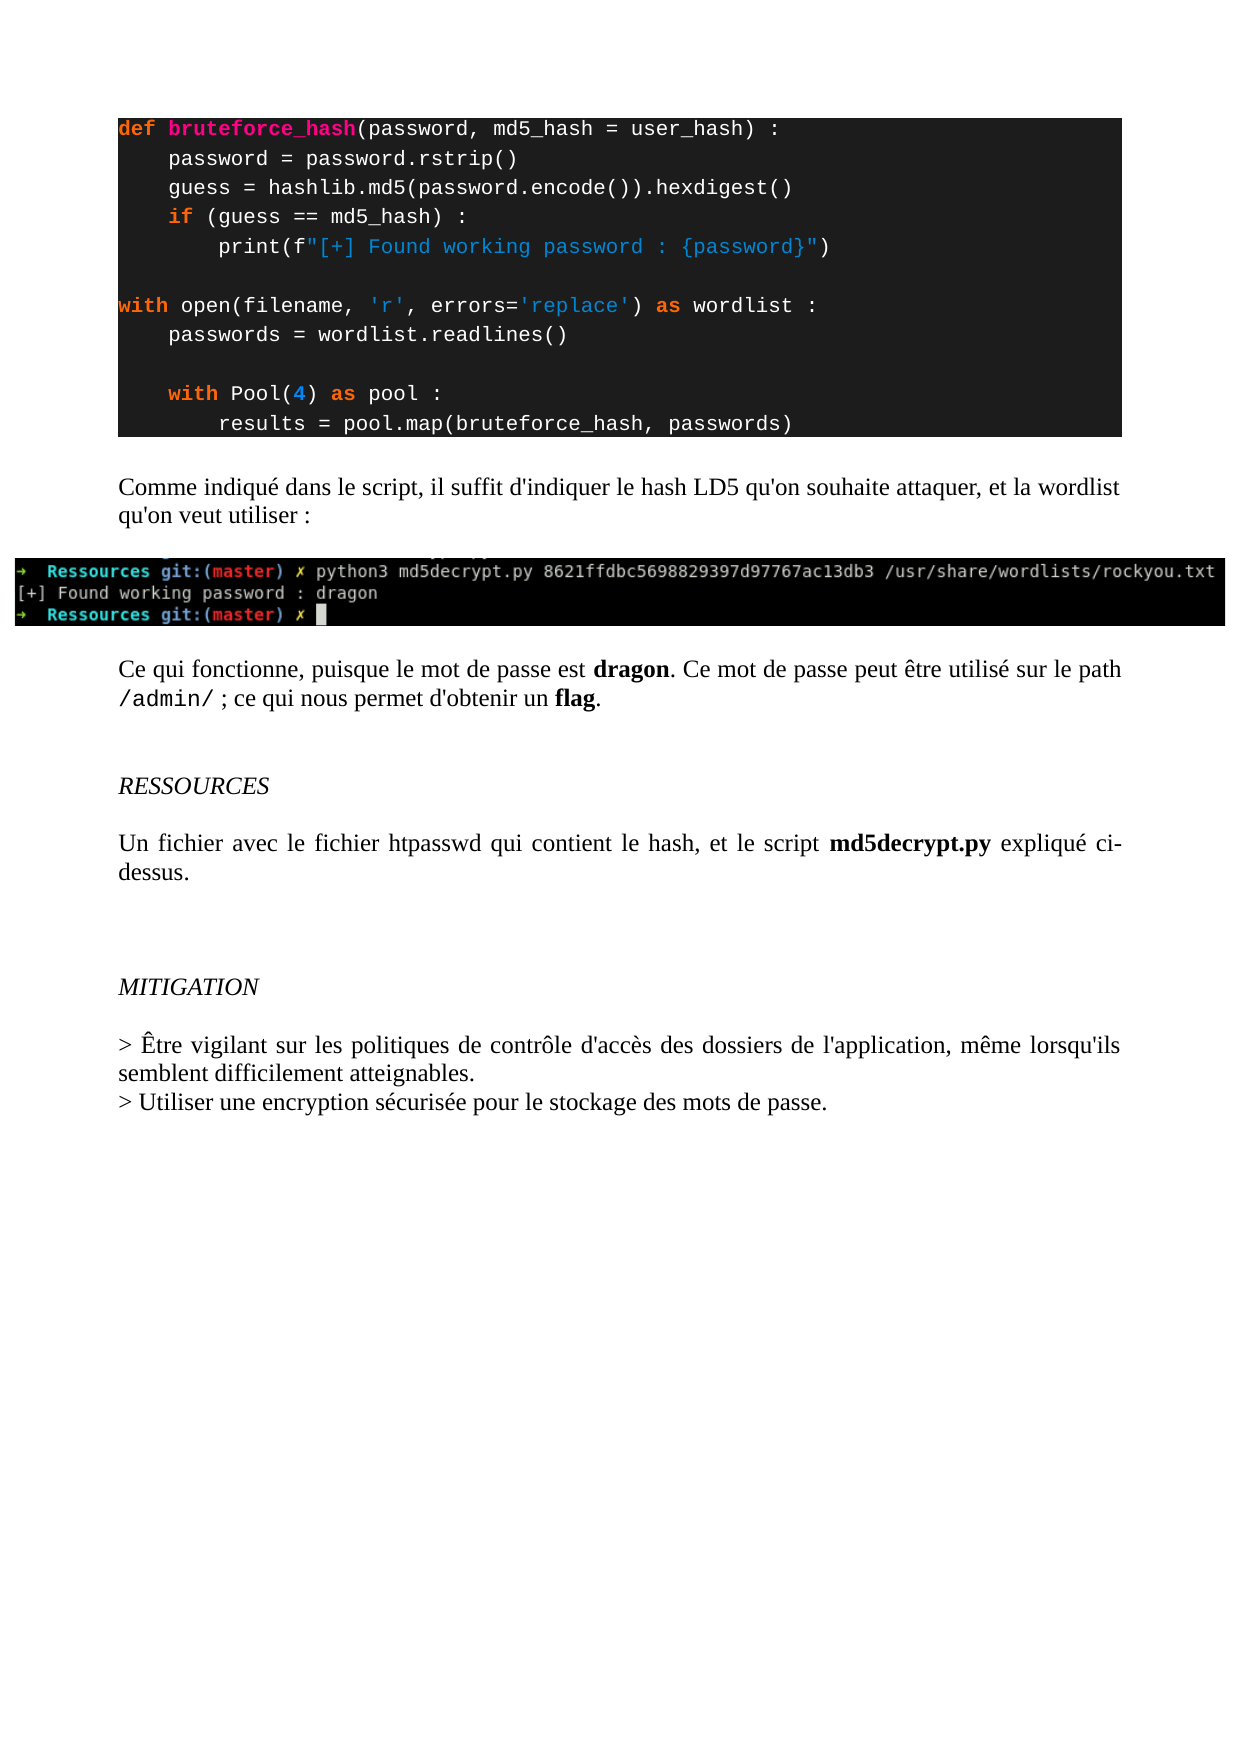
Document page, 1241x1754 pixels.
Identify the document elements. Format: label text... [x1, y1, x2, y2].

text passwords = wordlist.readlines() [118, 324, 1122, 348]
text Un fichier avec le fichier htpasswd qui contient le hash, et le script md5decrypt.py expliqué ci-dessus. [118, 828, 1122, 886]
text with Pool(4) as pool : [118, 383, 1122, 407]
text > Être vigilant sur les politiques de contrôle d'accès des dossiers de l'application, même lorsqu'ils semblent difficilement atteignables. [118, 1030, 1122, 1087]
text > Utiliser une encryption sécurisée pour le stockage des mots de passe. [118, 1087, 1122, 1116]
text MITIGATION [118, 972, 1122, 1001]
text def bruteforce_hash(password, md5_hash = user_hash) : [118, 118, 1122, 142]
text Comme indiqué dans le script, il suffit d'indiquer le hash LD5 qu'on souhaite attaquer, et la wordlist qu'on veut utiliser : [118, 472, 1122, 529]
text results = pool.map(bruteforce_hash, passwords) [118, 413, 1122, 437]
text guess = hashlib.md5(password.encode()).hexdigest() [118, 177, 1122, 201]
text print(f"[+] Found working password : {password}") [118, 236, 1122, 260]
text password = password.rstrip() [118, 148, 1122, 171]
text if (guess == md5_hash) : [118, 207, 1122, 230]
text RESSOURCES [118, 771, 1122, 800]
text with open(filename, 'r', errors='replace') as wordlist : [118, 295, 1122, 319]
text Ce qui fonctionne, puisque le mot de passe est dragon. Ce mot de passe peut être utilisé sur le path /admin/ ; ce qui nous permet d'obtenir un flag. [118, 654, 1122, 713]
